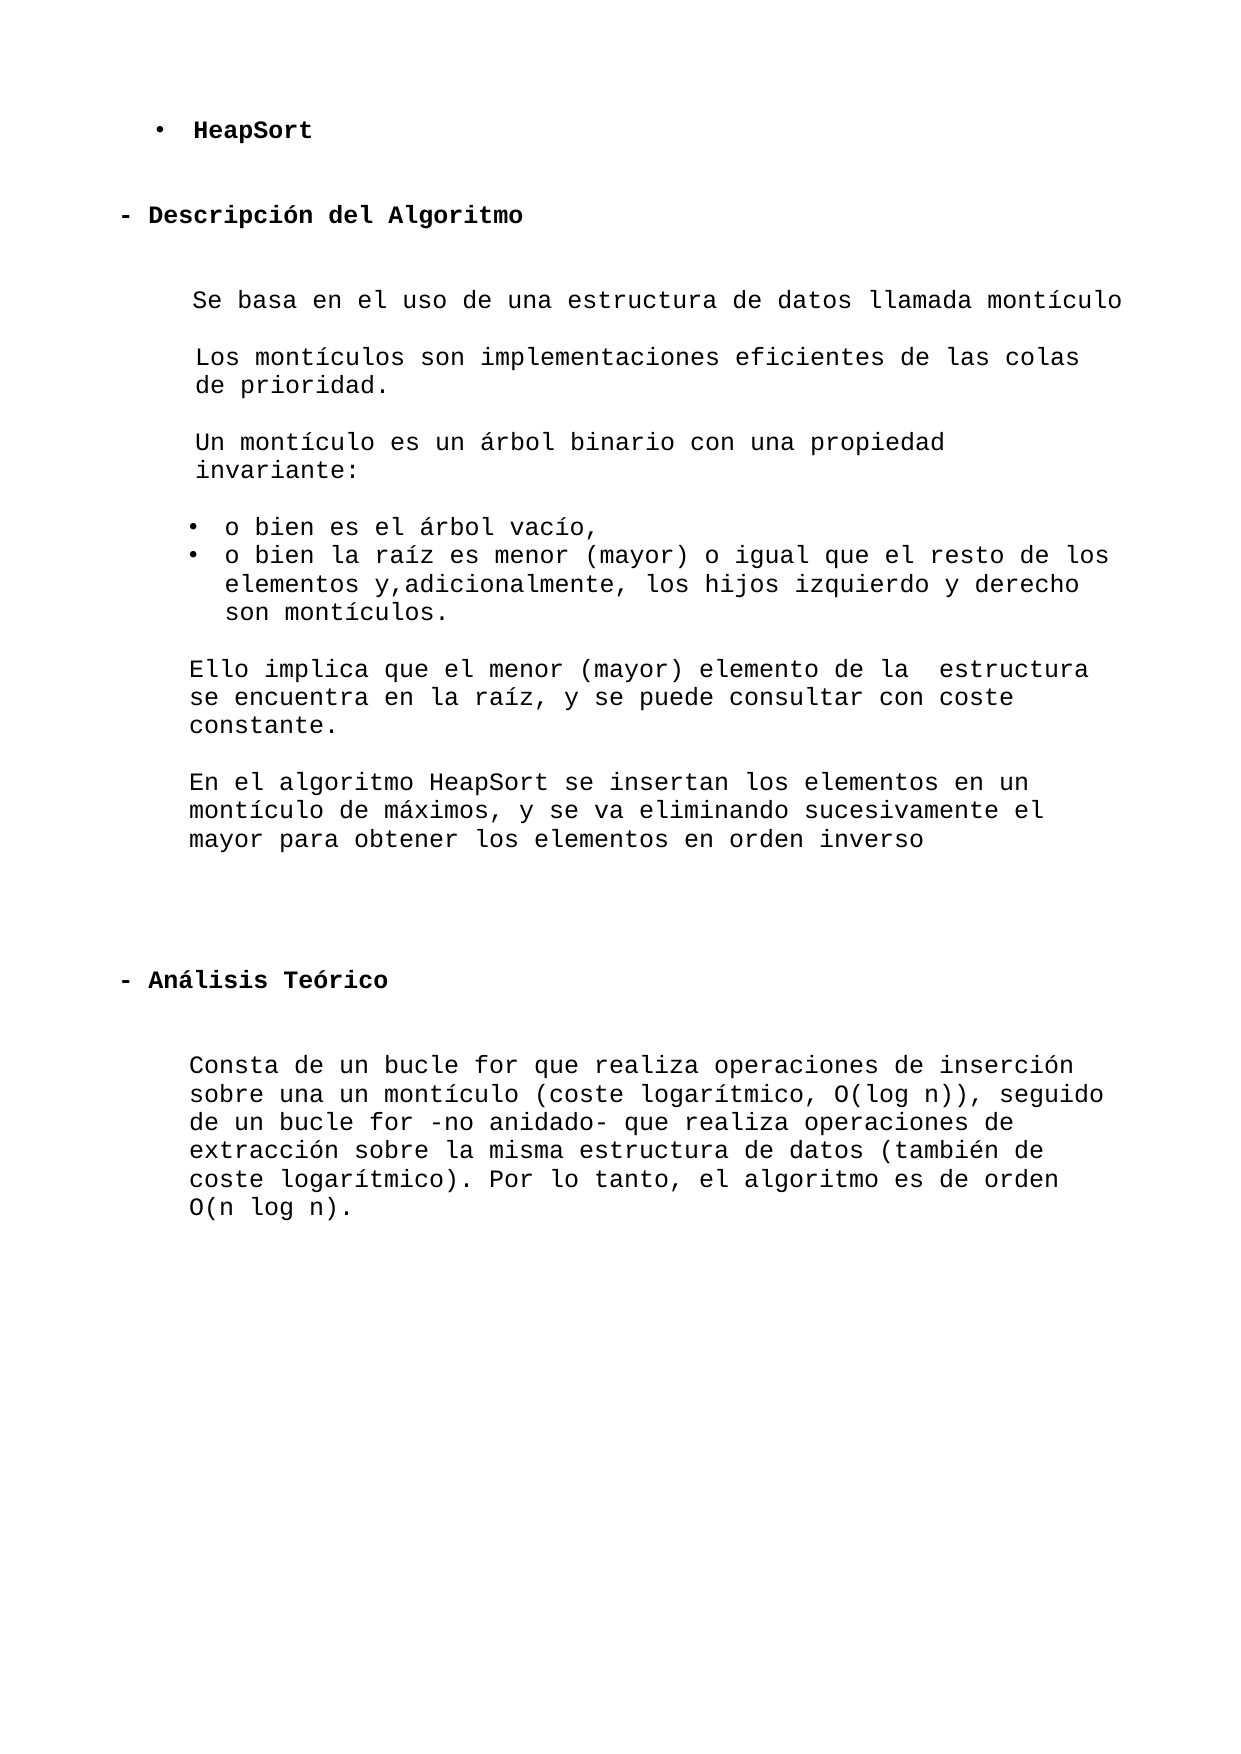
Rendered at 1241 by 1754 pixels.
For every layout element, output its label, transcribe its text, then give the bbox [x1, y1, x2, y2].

text O(n log n). [189, 1195, 1123, 1223]
text Consta de un bucle for que realiza operaciones de inserción sobre una un montículo (coste logarítmico, O(log n)), seguido de un bucle for -no anidado- que realiza operaciones de extracción sobre la misma estructura de datos (también de coste logarítmico). Por lo tanto, el algoritmo es de orden [189, 1053, 1123, 1195]
list o bien es el árbol vacío, [189, 515, 1123, 543]
text En el algoritmo HeapSort se insertan los elementos en un montículo de máximos, y se va eliminando sucesivamente el mayor para obtener los elementos en orden inverso [189, 770, 1123, 855]
text Ello implica que el menor (mayor) elemento de la estructura se encuentra en la raíz, y se puede consultar con coste constante. [189, 656, 1123, 741]
list HeapSort [156, 118, 1123, 146]
list o bien la raíz es menor (mayor) o igual que el resto de los elementos y,adicionalmente, los hijos izquierdo y derecho son montículos. [189, 543, 1123, 628]
text Un montículo es un árbol binario con una propiedad invariante: [195, 430, 1123, 486]
text Los montículos son implementaciones eficientes de las colas de prioridad. [195, 345, 1123, 401]
text - Análisis Teórico [118, 968, 1123, 996]
text Se basa en el uso de una estructura de datos llamada montículo [118, 288, 1123, 316]
text - Descripción del Algoritmo [118, 203, 1123, 231]
